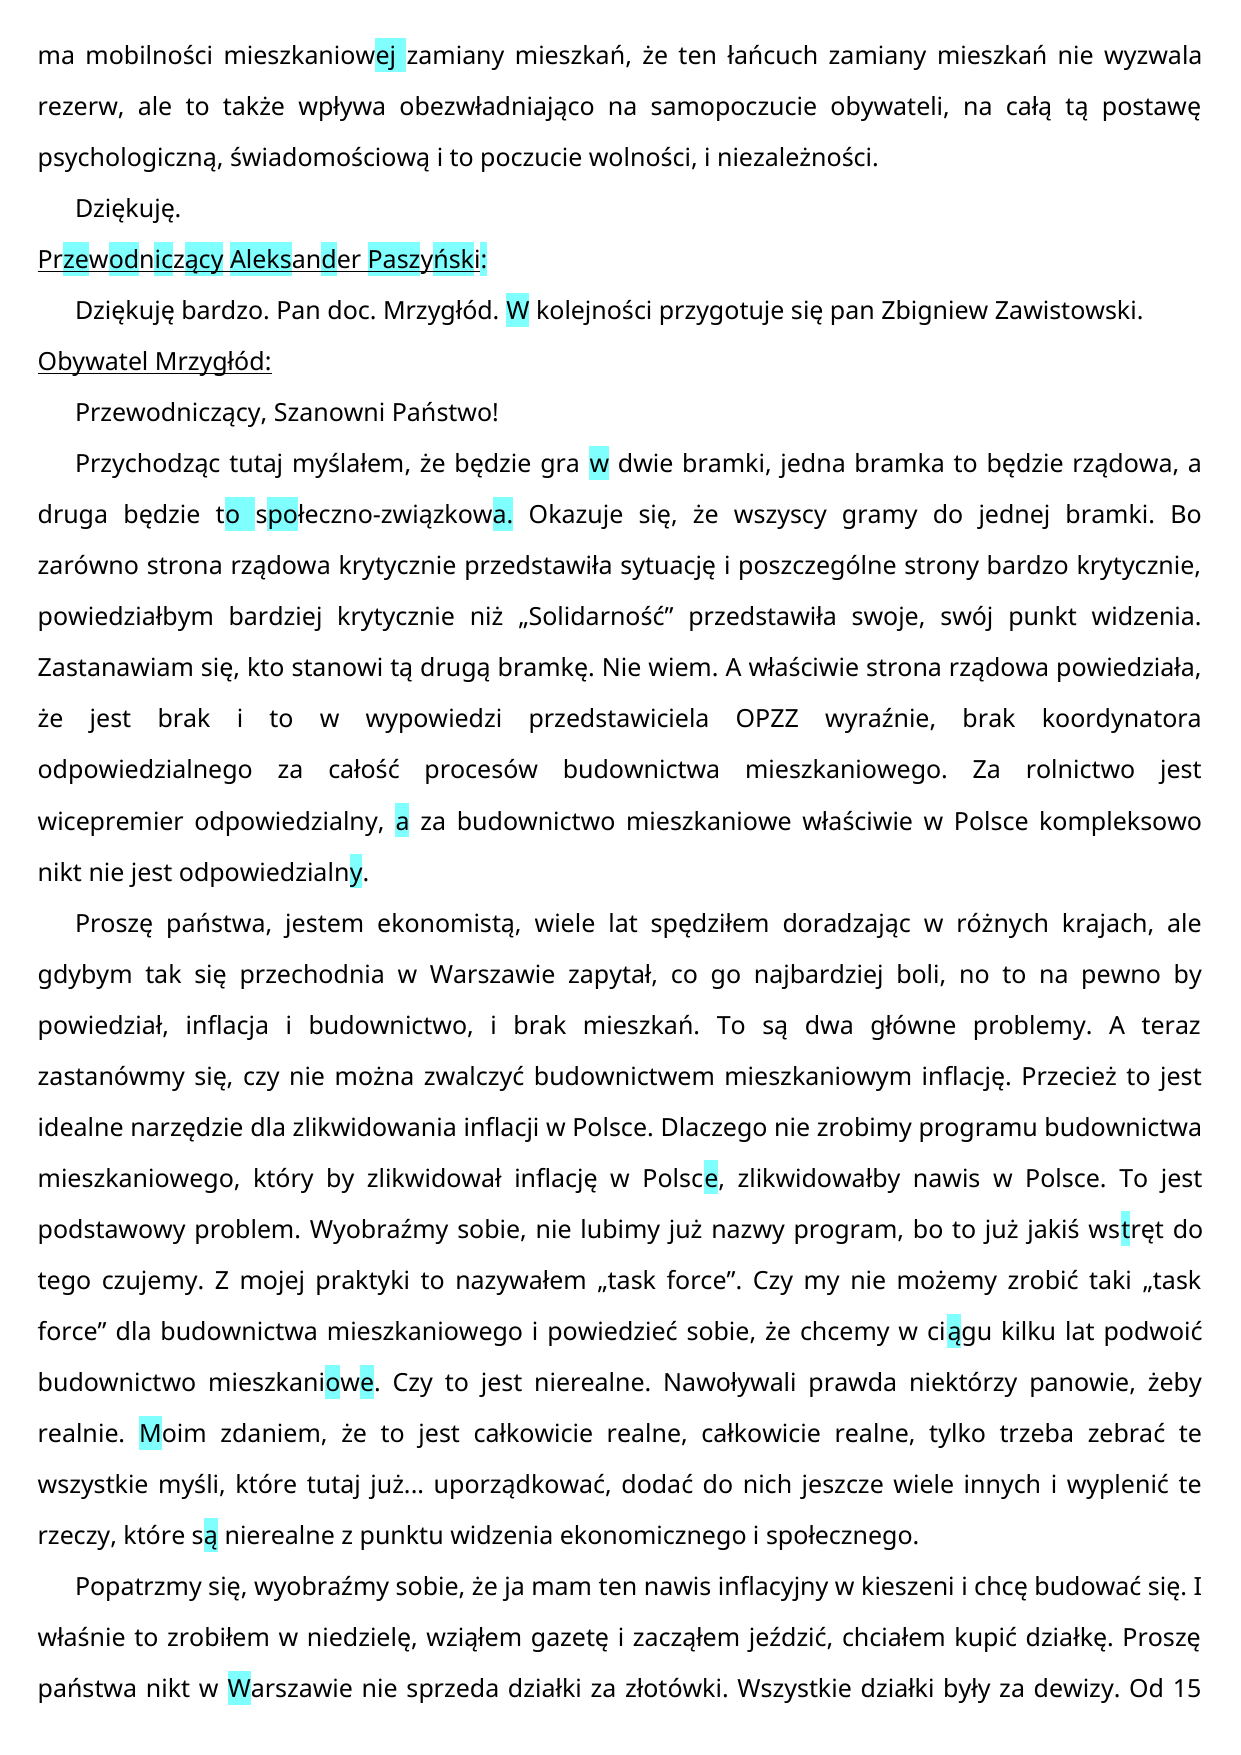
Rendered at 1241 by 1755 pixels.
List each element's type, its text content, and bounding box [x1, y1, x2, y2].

text Popatrzmy się, wyobraźmy sobie, że ja mam ten nawis inflacyjny w kieszeni i chcę budować się. I właśnie to zrobiłem w niedzielę, wziąłem gazetę i zacząłem jeździć, chciałem kupić działkę. Proszę państwa nikt w Warszawie nie sprzeda działki za złotówki. Wszystkie działki były za dewizy. Od 15 [37, 1569, 1203, 1705]
text Przewodniczący Aleksander Paszyński: [37, 242, 1203, 276]
text Przewodniczący, Szanowni Państwo! [37, 395, 1203, 429]
text Proszę państwa, jestem ekonomistą, wiele lat spędziłem doradzając w różnych krajach, ale gdybym tak się przechodnia w Warszawie zapytał, co go najbardziej boli, no to na pewno by powiedział, inflacja i budownictwo, i brak mieszkań. To są dwa główne problemy. A teraz zastanówmy się, czy nie można zwalczyć budownictwem mieszkaniowym inflację. Przecież to jest idealne narzędzie dla zlikwidowania inflacji w Polsce. Dlaczego nie zrobimy programu budownictwa mieszkaniowego, który by zlikwidował inflację w Polsce, zlikwidowałby nawis w Polsce. To jest podstawowy problem. Wyobraźmy sobie, nie lubimy już nazwy program, bo to już jakiś wstręt do tego czujemy. Z mojej praktyki to nazywałem „task force”. Czy my nie możemy zrobić taki „task force” dla budownictwa mieszkaniowego i powiedzieć sobie, że chcemy w ciągu kilku lat podwoić budownictwo mieszkaniowe. Czy to jest nierealne. Nawoływali prawda niektórzy panowie, żeby realnie. Moim zdaniem, że to jest całkowicie realne, całkowicie realne, tylko trzeba zebrać te wszystkie myśli, które tutaj już... uporządkować, dodać do nich jeszcze wiele innych i wyplenić te rzeczy, które są nierealne z punktu widzenia ekonomicznego i społecznego. [37, 905, 1203, 1552]
text Przychodząc tutaj myślałem, że będzie gra w dwie bramki, jedna bramka to będzie rządowa, a druga będzie to społeczno-związkowa. Okazuje się, że wszyscy gramy do jednej bramki. Bo zarówno strona rządowa krytycznie przedstawiła sytuację i poszczególne strony bardzo krytycznie, powiedziałbym bardziej krytycznie niż „Solidarność” przedstawiła swoje, swój punkt widzenia. Zastanawiam się, kto stanowi tą drugą bramkę. Nie wiem. A właściwie strona rządowa powiedziała, że jest brak i to w wypowiedzi przedstawiciela OPZZ wyraźnie, brak koordynatora odpowiedzialnego za całość procesów budownictwa mieszkaniowego. Za rolnictwo jest wicepremier odpowiedzialny, a za budownictwo mieszkaniowe właściwie w Polsce kompleksowo nikt nie jest odpowiedzialny. [37, 446, 1203, 888]
text Dziękuję. [37, 191, 1203, 225]
text Dziękuję bardzo. Pan doc. Mrzygłód. W kolejności przygotuje się pan Zbigniew Zawistowski. [37, 293, 1203, 327]
text ma mobilności mieszkaniowej zamiany mieszkań, że ten łańcuch zamiany mieszkań nie wyzwala rezerw, ale to także wpływa obezwładniająco na samopoczucie obywateli, na całą tą postawę psychologiczną, świadomościową i to poczucie wolności, i niezależności. [37, 37, 1203, 174]
text Obywatel Mrzygłód: [37, 344, 1203, 378]
